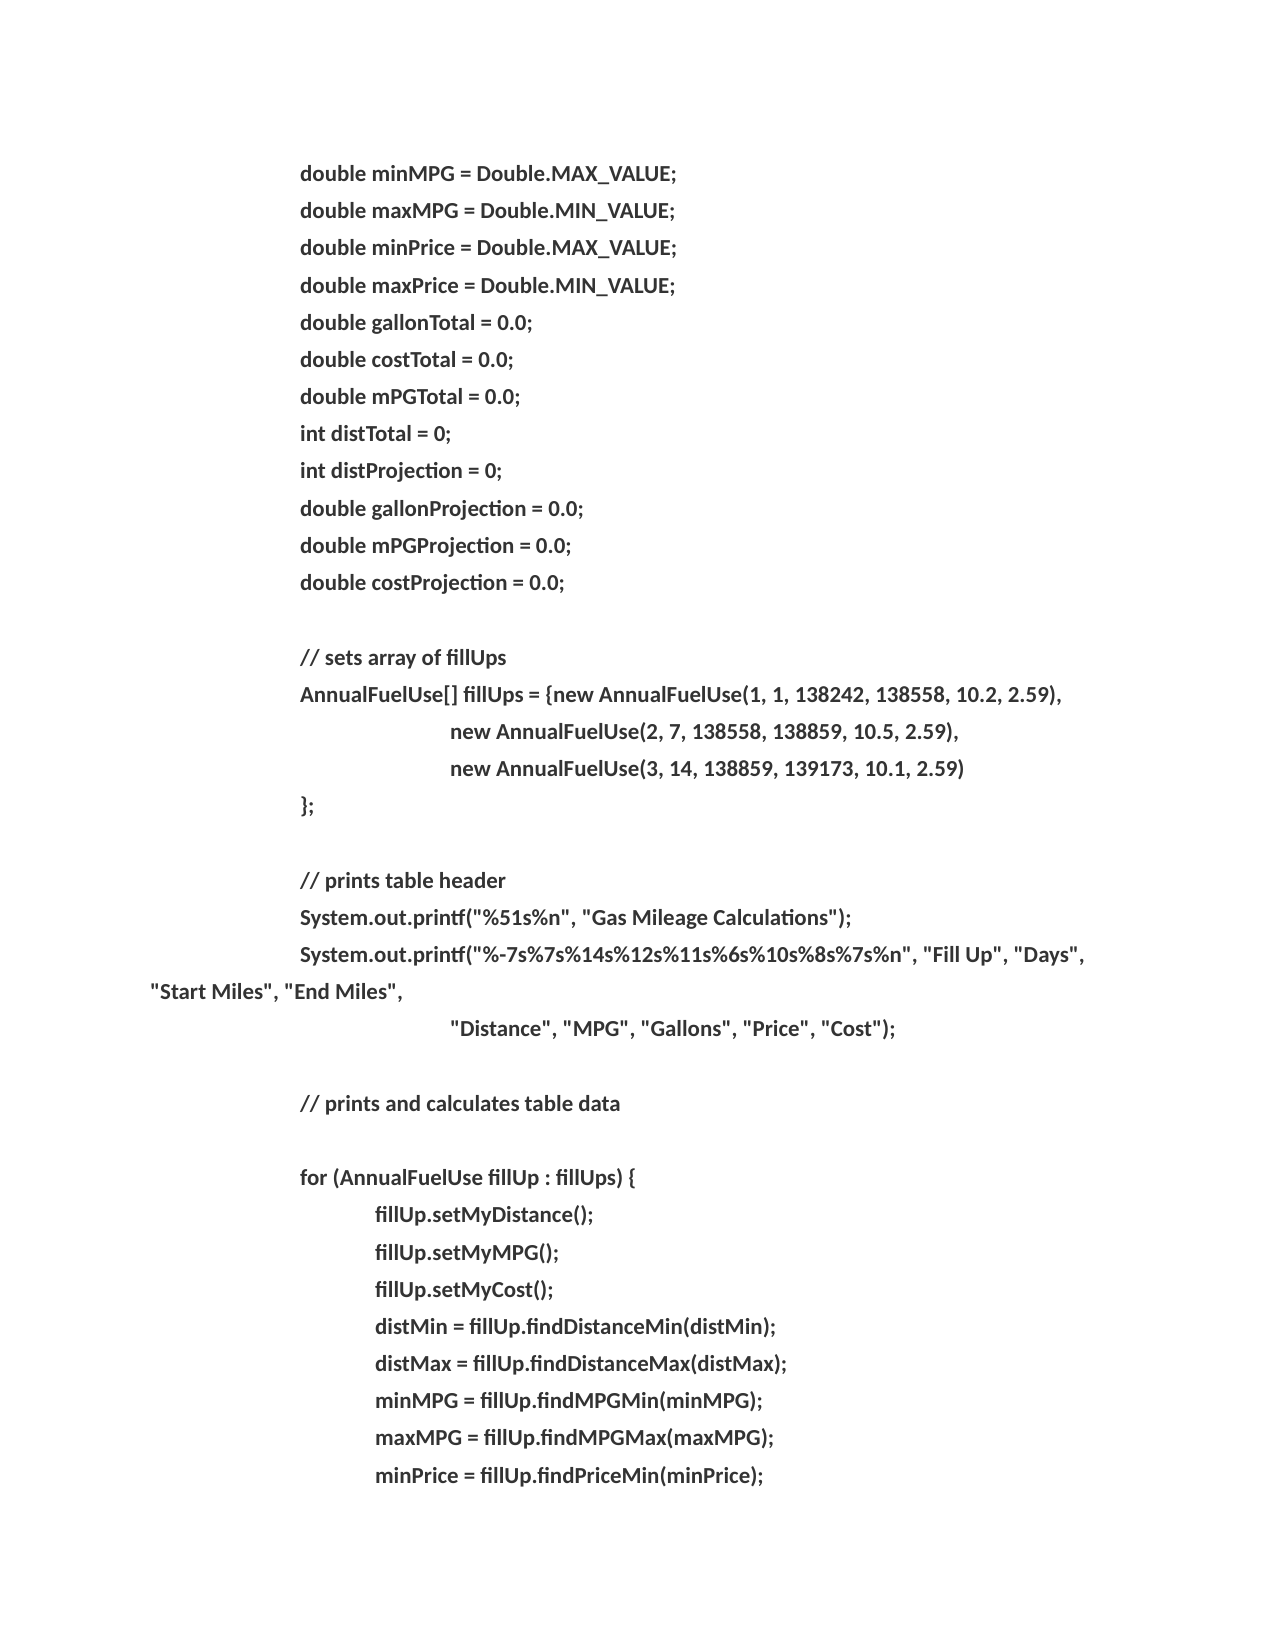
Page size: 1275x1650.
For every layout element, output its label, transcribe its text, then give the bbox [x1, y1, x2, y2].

text // prints table header [150, 857, 1125, 894]
text double gallonTotal = 0.0; [150, 299, 1125, 336]
text distMin = fillUp.findDistanceMin(distMin); [150, 1303, 1125, 1340]
text distMax = fillUp.findDistanceMax(distMax); [150, 1340, 1125, 1377]
text AnnualFuelUse[] fillUps = {new AnnualFuelUse(1, 1, 138242, 138558, 10.2, 2.59), [150, 671, 1125, 708]
text System.out.printf("%-7s%7s%14s%12s%11s%6s%10s%8s%7s%n", "Fill Up", "Days", "Start Miles", "End Miles", [150, 931, 1125, 1005]
text fillUp.setMyDistance(); [150, 1191, 1125, 1228]
text double gallonProjection = 0.0; [150, 485, 1125, 522]
text // sets array of fillUps [150, 633, 1125, 671]
text minMPG = fillUp.findMPGMin(minMPG); [150, 1377, 1125, 1414]
text int distTotal = 0; [150, 410, 1125, 447]
text minPrice = fillUp.findPriceMin(minPrice); [150, 1452, 1125, 1489]
text double minPrice = Double.MAX_VALUE; [150, 224, 1125, 262]
text int distProjection = 0; [150, 447, 1125, 485]
text // prints and calculates table data [150, 1080, 1125, 1117]
text double mPGProjection = 0.0; [150, 522, 1125, 559]
text double maxMPG = Double.MIN_VALUE; [150, 187, 1125, 224]
text "Distance", "MPG", "Gallons", "Price", "Cost"); [150, 1005, 1125, 1042]
text }; [150, 782, 1125, 819]
text new AnnualFuelUse(3, 14, 138859, 139173, 10.1, 2.59) [150, 745, 1125, 782]
text System.out.printf("%51s%n", "Gas Mileage Calculations"); [150, 894, 1125, 931]
text fillUp.setMyMPG(); [150, 1228, 1125, 1266]
text double mPGTotal = 0.0; [150, 373, 1125, 410]
text double maxPrice = Double.MIN_VALUE; [150, 262, 1125, 299]
text for (AnnualFuelUse fillUp : fillUps) { [150, 1154, 1125, 1191]
text fillUp.setMyCost(); [150, 1266, 1125, 1303]
text double costTotal = 0.0; [150, 336, 1125, 373]
text double costProjection = 0.0; [150, 559, 1125, 596]
text double minMPG = Double.MAX_VALUE; [150, 150, 1125, 187]
text new AnnualFuelUse(2, 7, 138558, 138859, 10.5, 2.59), [150, 708, 1125, 745]
text maxMPG = fillUp.findMPGMax(maxMPG); [150, 1414, 1125, 1452]
